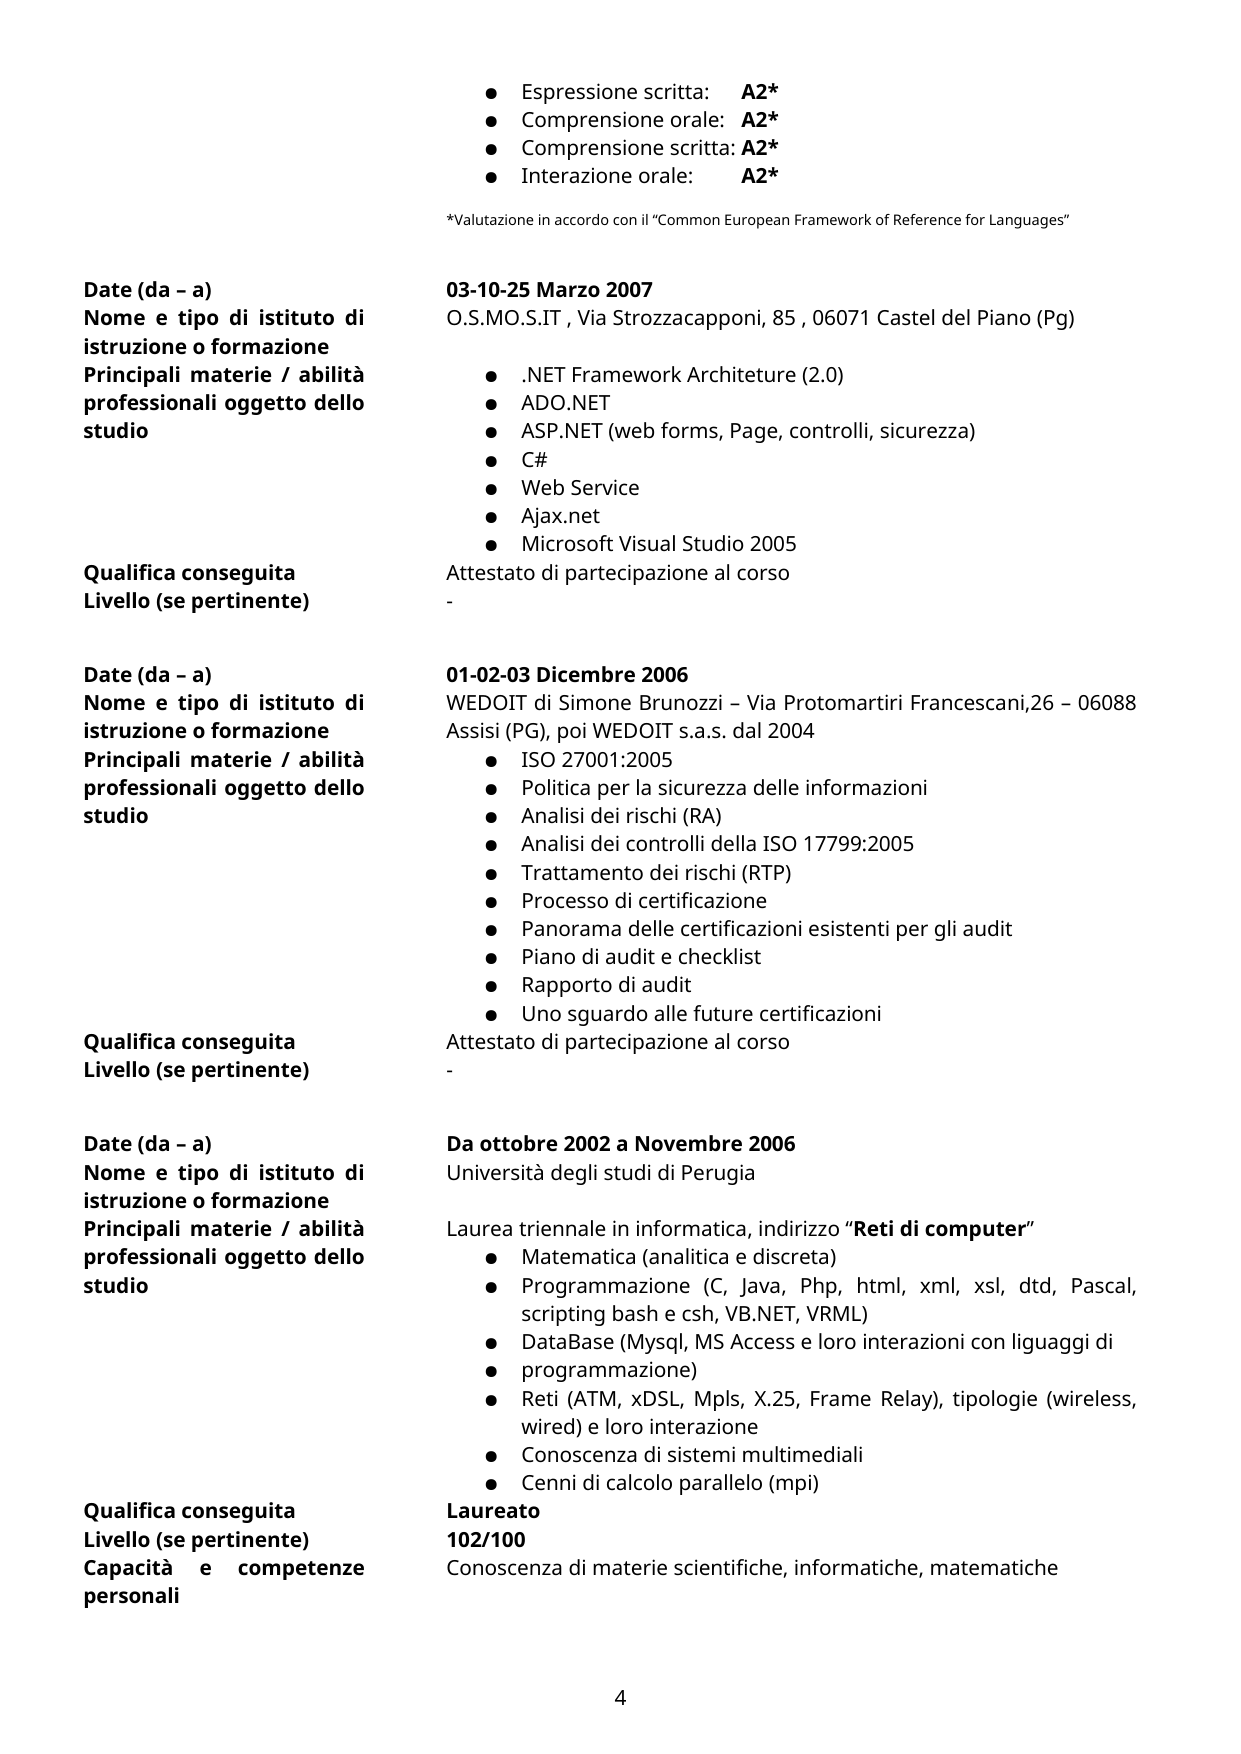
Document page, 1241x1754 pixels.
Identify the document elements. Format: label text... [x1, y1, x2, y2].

table_cell [376, 1553, 435, 1609]
table_cell [376, 1214, 435, 1497]
table_cell [376, 586, 435, 614]
table_cell Livello (se pertinente) [72, 586, 376, 614]
table_cell Nome e tipo di istituto di istruzione o formazione [72, 688, 376, 745]
table_header Date (da – a) [72, 1130, 376, 1158]
table_cell Principali materie / abilità professionali oggetto dello studio [72, 745, 376, 1027]
table_header Date (da – a) [72, 275, 376, 303]
table_cell [376, 360, 435, 558]
table_cell Livello (se pertinente) [72, 1055, 376, 1083]
table_cell Qualifica conseguita [72, 1497, 376, 1525]
table_cell [72, 77, 376, 229]
table_cell Laurea triennale in informatica, indirizzo “Reti di computer” Matematica (analitica e discreta) Programmazione (C, Java, Php, html, xml, xsl, dtd, Pascal, scripting bash e csh, VB.NET, VRML) DataBase (Mysql, MS Access e loro interazioni con liguaggi di programmazione) Reti (ATM, xDSL, Mpls, X.25, Frame Relay), tipologie (wireless, wired) e loro interazione Conoscenza di sistemi multimediali Cenni di calcolo parallelo (mpi) [435, 1214, 1149, 1497]
table_cell [376, 304, 435, 360]
table_cell Principali materie / abilità professionali oggetto dello studio [72, 360, 376, 558]
table_header [376, 660, 435, 688]
table_header Date (da – a) [72, 660, 376, 688]
table_cell [376, 1497, 435, 1525]
table_cell Espressione orale: A2* Espressione scritta: A2* Comprensione orale: A2* Comprensione scritta: A2* Interazione orale: A2* *Valutazione in accordo con il “Common European Framework of Reference for Languages” [435, 77, 1149, 229]
table_cell [376, 745, 435, 1027]
table_cell Principali materie / abilità professionali oggetto dello studio [72, 1214, 376, 1497]
table_cell [376, 1055, 435, 1083]
table_cell ISO 27001:2005 Politica per la sicurezza delle informazioni Analisi dei rischi (RA) Analisi dei controlli della ISO 17799:2005 Trattamento dei rischi (RTP) Processo di certificazione Panorama delle certificazioni esistenti per gli audit Piano di audit e checklist Rapporto di audit Uno sguardo alle future certificazioni [435, 745, 1149, 1027]
table_header 01-02-03 Dicembre 2006 [435, 660, 1149, 688]
table_cell Conoscenza di materie scientifiche, informatiche, matematiche [435, 1553, 1149, 1609]
table_header Da ottobre 2002 a Novembre 2006 [435, 1130, 1149, 1158]
table_cell Attestato di partecipazione al corso [435, 1027, 1149, 1055]
table_header 03-10-25 Marzo 2007 [435, 275, 1149, 303]
table_cell - [435, 1055, 1149, 1083]
table_cell Nome e tipo di istituto di istruzione o formazione [72, 304, 376, 360]
table_cell Attestato di partecipazione al corso [435, 558, 1149, 586]
table_cell O.S.MO.S.IT , Via Strozzacapponi, 85 , 06071 Castel del Piano (Pg) [435, 304, 1149, 360]
table_cell Università degli studi di Perugia [435, 1158, 1149, 1214]
table_cell [376, 1525, 435, 1553]
table_cell [376, 1027, 435, 1055]
table_cell 102/100 [435, 1525, 1149, 1553]
table_cell Capacità e competenze personali [72, 1553, 376, 1609]
table_cell Qualifica conseguita [72, 1027, 376, 1055]
table_cell [376, 688, 435, 745]
table_cell - [435, 586, 1149, 614]
table_cell [376, 1158, 435, 1214]
table_cell .NET Framework Architeture (2.0) ADO.NET ASP.NET (web forms, Page, controlli, sicurezza) C# Web Service Ajax.net Microsoft Visual Studio 2005 [435, 360, 1149, 558]
table_header [376, 275, 435, 303]
table_cell WEDOIT di Simone Brunozzi – Via Protomartiri Francescani,26 – 06088 Assisi (PG), poi WEDOIT s.a.s. dal 2004 [435, 688, 1149, 745]
table_cell [376, 558, 435, 586]
table_cell [376, 77, 435, 229]
table_cell Nome e tipo di istituto di istruzione o formazione [72, 1158, 376, 1214]
table_cell Laureato [435, 1497, 1149, 1525]
table_cell Qualifica conseguita [72, 558, 376, 586]
table_cell Livello (se pertinente) [72, 1525, 376, 1553]
table_header [376, 1130, 435, 1158]
